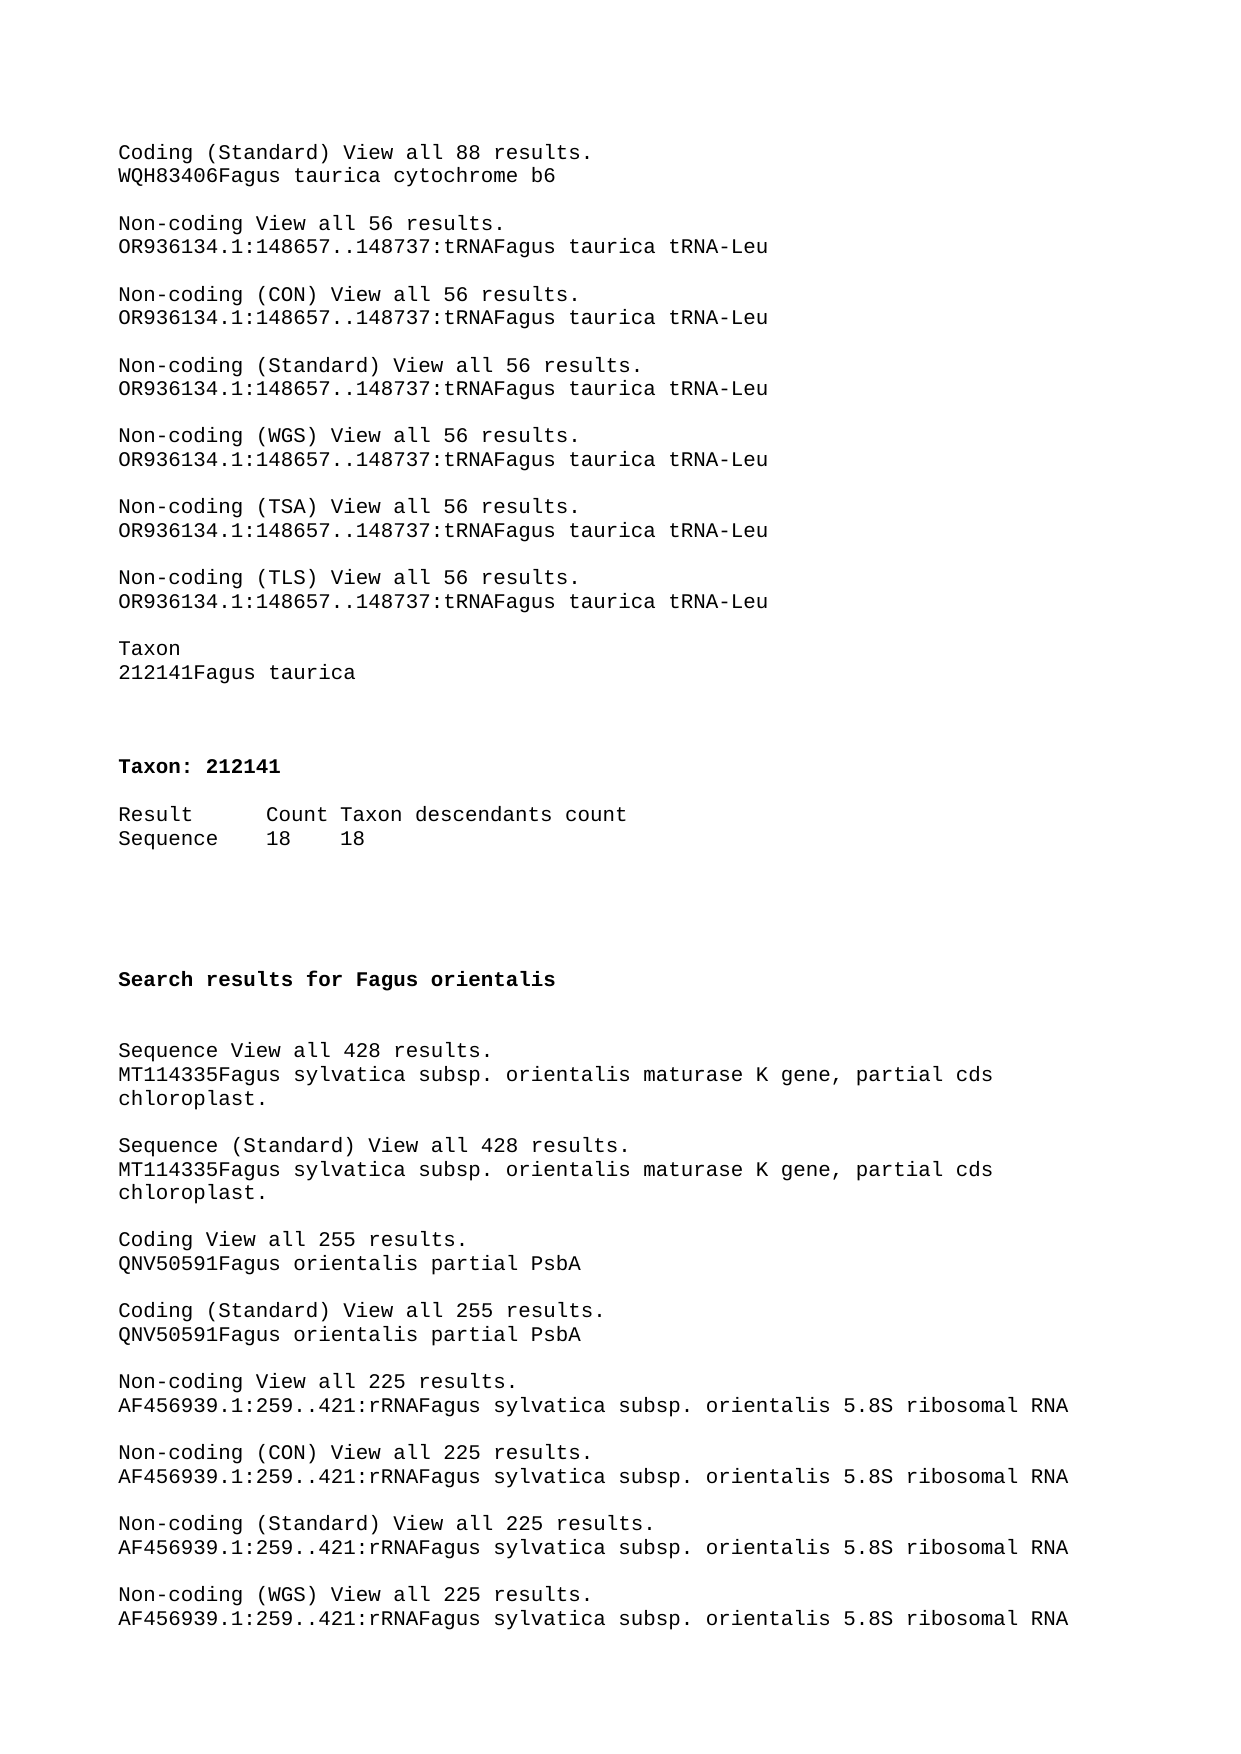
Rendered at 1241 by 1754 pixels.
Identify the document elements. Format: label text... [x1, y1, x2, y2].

text QNV50591Fagus orientalis partial PsbA [118, 1324, 1122, 1348]
text Non-coding (Standard) View all 225 results. [118, 1513, 1122, 1537]
text Non-coding (CON) View all 225 results. [118, 1442, 1122, 1466]
text OR936134.1:148657..148737:tRNAFagus taurica tRNA-Leu [118, 378, 1122, 402]
text Search results for Fagus orientalis [118, 969, 1122, 993]
text OR936134.1:148657..148737:tRNAFagus taurica tRNA-Leu [118, 307, 1122, 331]
text Sequence View all 428 results. [118, 1040, 1122, 1064]
text Non-coding (WGS) View all 225 results. [118, 1584, 1122, 1608]
text OR936134.1:148657..148737:tRNAFagus taurica tRNA-Leu [118, 520, 1122, 544]
text Taxon [118, 638, 1122, 662]
text Taxon: 212141 [118, 757, 1122, 780]
text Non-coding (TLS) View all 56 results. [118, 567, 1122, 591]
text Non-coding (TSA) View all 56 results. [118, 496, 1122, 520]
text Coding (Standard) View all 88 results. [118, 142, 1122, 165]
text OR936134.1:148657..148737:tRNAFagus taurica tRNA-Leu [118, 236, 1122, 260]
text Non-coding (Standard) View all 56 results. [118, 354, 1122, 378]
text QNV50591Fagus orientalis partial PsbA [118, 1253, 1122, 1277]
text AF456939.1:259..421:rRNAFagus sylvatica subsp. orientalis 5.8S ribosomal RNA [118, 1466, 1122, 1489]
text OR936134.1:148657..148737:tRNAFagus taurica tRNA-Leu [118, 591, 1122, 615]
text Non-coding View all 56 results. [118, 213, 1122, 236]
text Non-coding View all 225 results. [118, 1371, 1122, 1395]
text MT114335Fagus sylvatica subsp. orientalis maturase K gene, partial cds chloroplast. [118, 1064, 1122, 1111]
text Non-coding (WGS) View all 56 results. [118, 426, 1122, 449]
text Coding (Standard) View all 255 results. [118, 1300, 1122, 1324]
text AF456939.1:259..421:rRNAFagus sylvatica subsp. orientalis 5.8S ribosomal RNA [118, 1395, 1122, 1419]
text AF456939.1:259..421:rRNAFagus sylvatica subsp. orientalis 5.8S ribosomal RNA [118, 1608, 1122, 1631]
text Sequence 18 18 [118, 827, 1122, 851]
text Sequence (Standard) View all 428 results. [118, 1135, 1122, 1158]
text Coding View all 255 results. [118, 1229, 1122, 1253]
text MT114335Fagus sylvatica subsp. orientalis maturase K gene, partial cds chloroplast. [118, 1158, 1122, 1206]
text 212141Fagus taurica [118, 662, 1122, 686]
text Result Count Taxon descendants count [118, 804, 1122, 827]
text Non-coding (CON) View all 56 results. [118, 284, 1122, 307]
text OR936134.1:148657..148737:tRNAFagus taurica tRNA-Leu [118, 449, 1122, 473]
text AF456939.1:259..421:rRNAFagus sylvatica subsp. orientalis 5.8S ribosomal RNA [118, 1537, 1122, 1561]
text WQH83406Fagus taurica cytochrome b6 [118, 165, 1122, 189]
